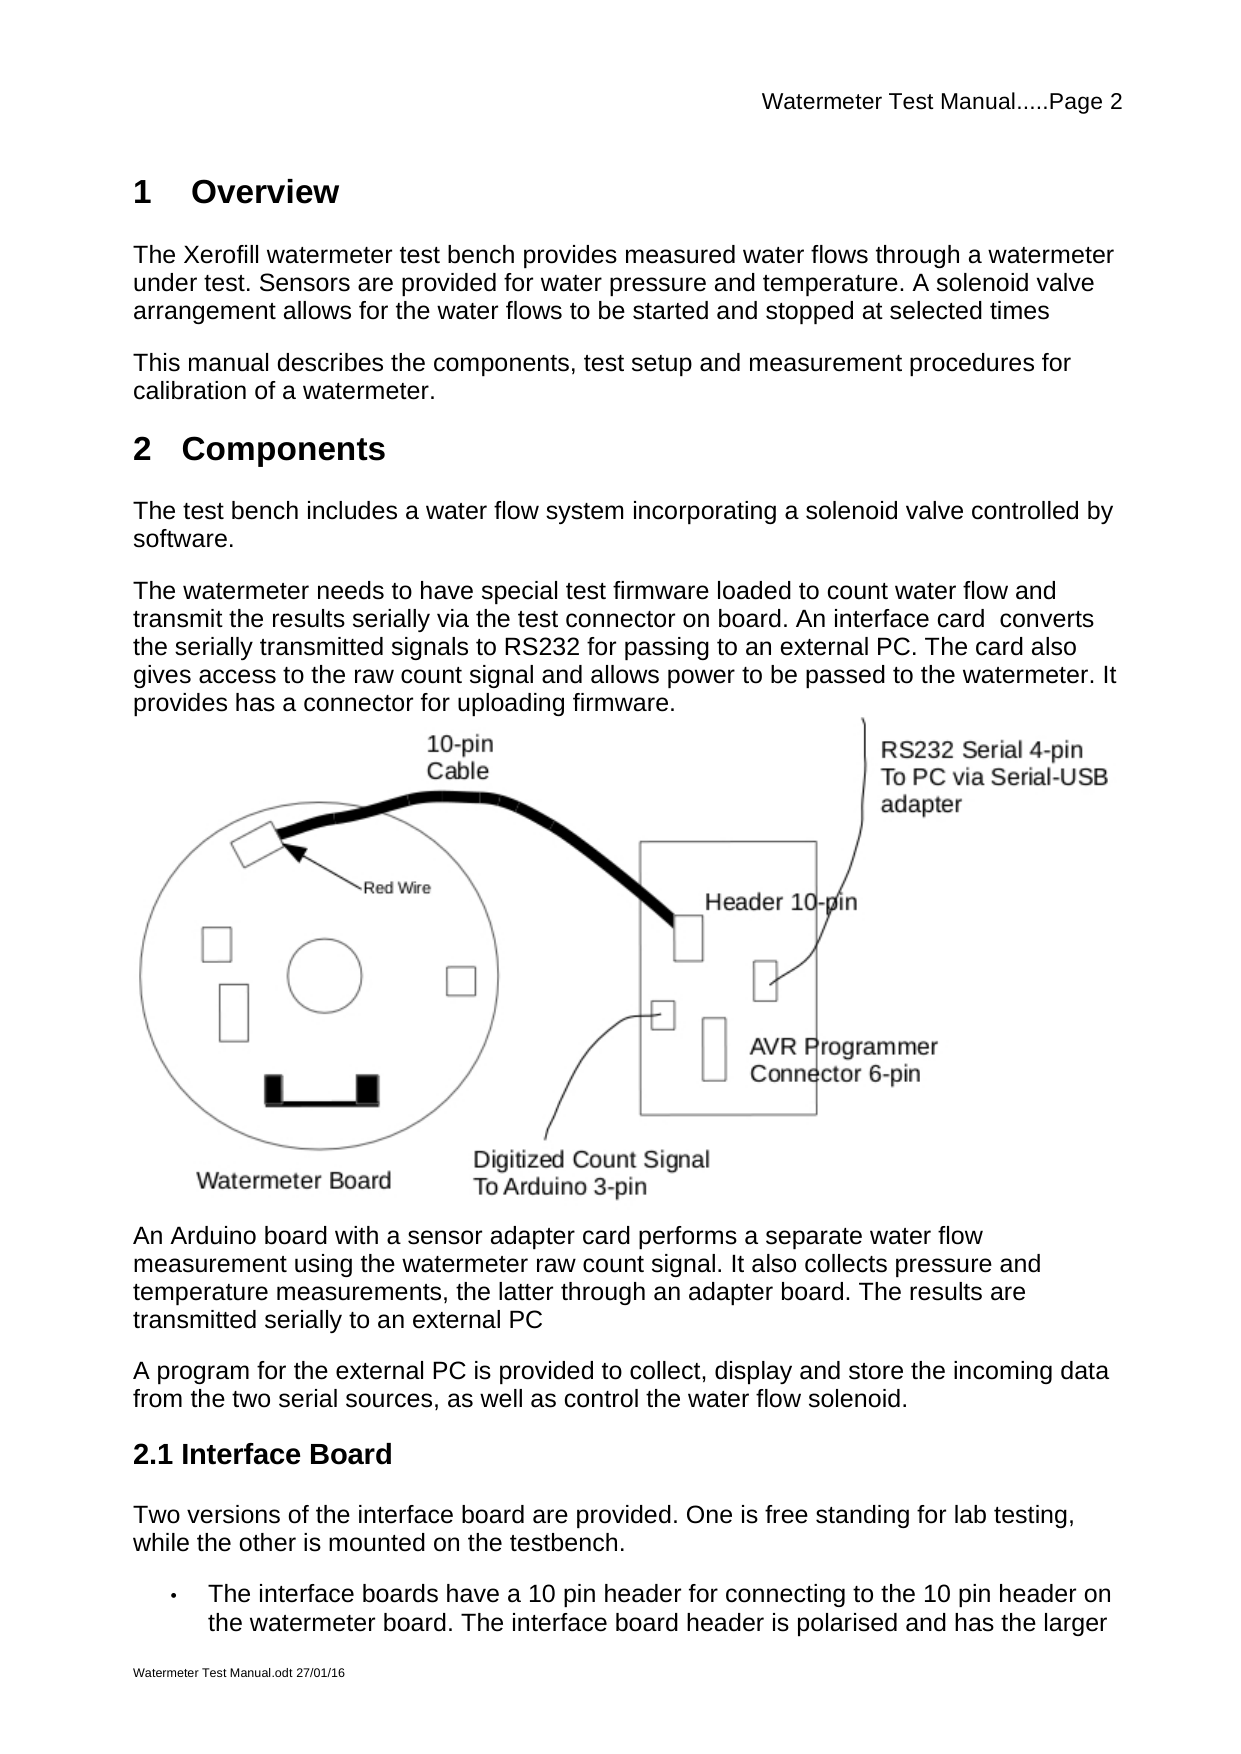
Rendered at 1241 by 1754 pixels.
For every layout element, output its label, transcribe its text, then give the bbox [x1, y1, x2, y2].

subtitle Interface Board [133, 1438, 1123, 1471]
text Two versions of the interface board are provided. One is free standing for lab testing, while the other is mounted on the testbench. [133, 1501, 1123, 1557]
text The test bench includes a water flow system incorporating a solenoid valve controlled by software. [133, 497, 1123, 553]
text An Arduino board with a sensor adapter card performs a separate water flow measurement using the watermeter raw count signal. It also collects pressure and temperature measurements, the latter through an adapter board. The results are transmitted serially to an external PC [133, 1222, 1123, 1334]
text The watermeter needs to have special test firmware loaded to count water flow and transmit the results serially via the test connector on board. An interface card converts the serially transmitted signals to RS232 for passing to an external PC. The card also gives access to the raw count signal and allows power to be passed to the watermeter. It provides has a connector for uploading firmware. [133, 577, 1123, 717]
subtitle Components [133, 429, 1123, 467]
text The Xerofill watermeter test bench provides measured water flows through a watermeter under test. Sensors are provided for water pressure and temperature. A solenoid valve arrangement allows for the water flows to be started and stopped at selected times [133, 241, 1123, 325]
picture [132, 717, 1123, 1222]
subtitle Overview [133, 173, 1123, 211]
text A program for the external PC is provided to collect, display and store the incoming data from the two serial sources, as well as control the water flow solenoid. [133, 1357, 1123, 1413]
text This manual describes the components, test setup and measurement procedures for calibration of a watermeter. [133, 349, 1123, 405]
list The interface boards have a 10 pin header for connecting to the 10 pin header on the watermeter board. The interface board header is polarised and has the larger [170, 1580, 1123, 1636]
